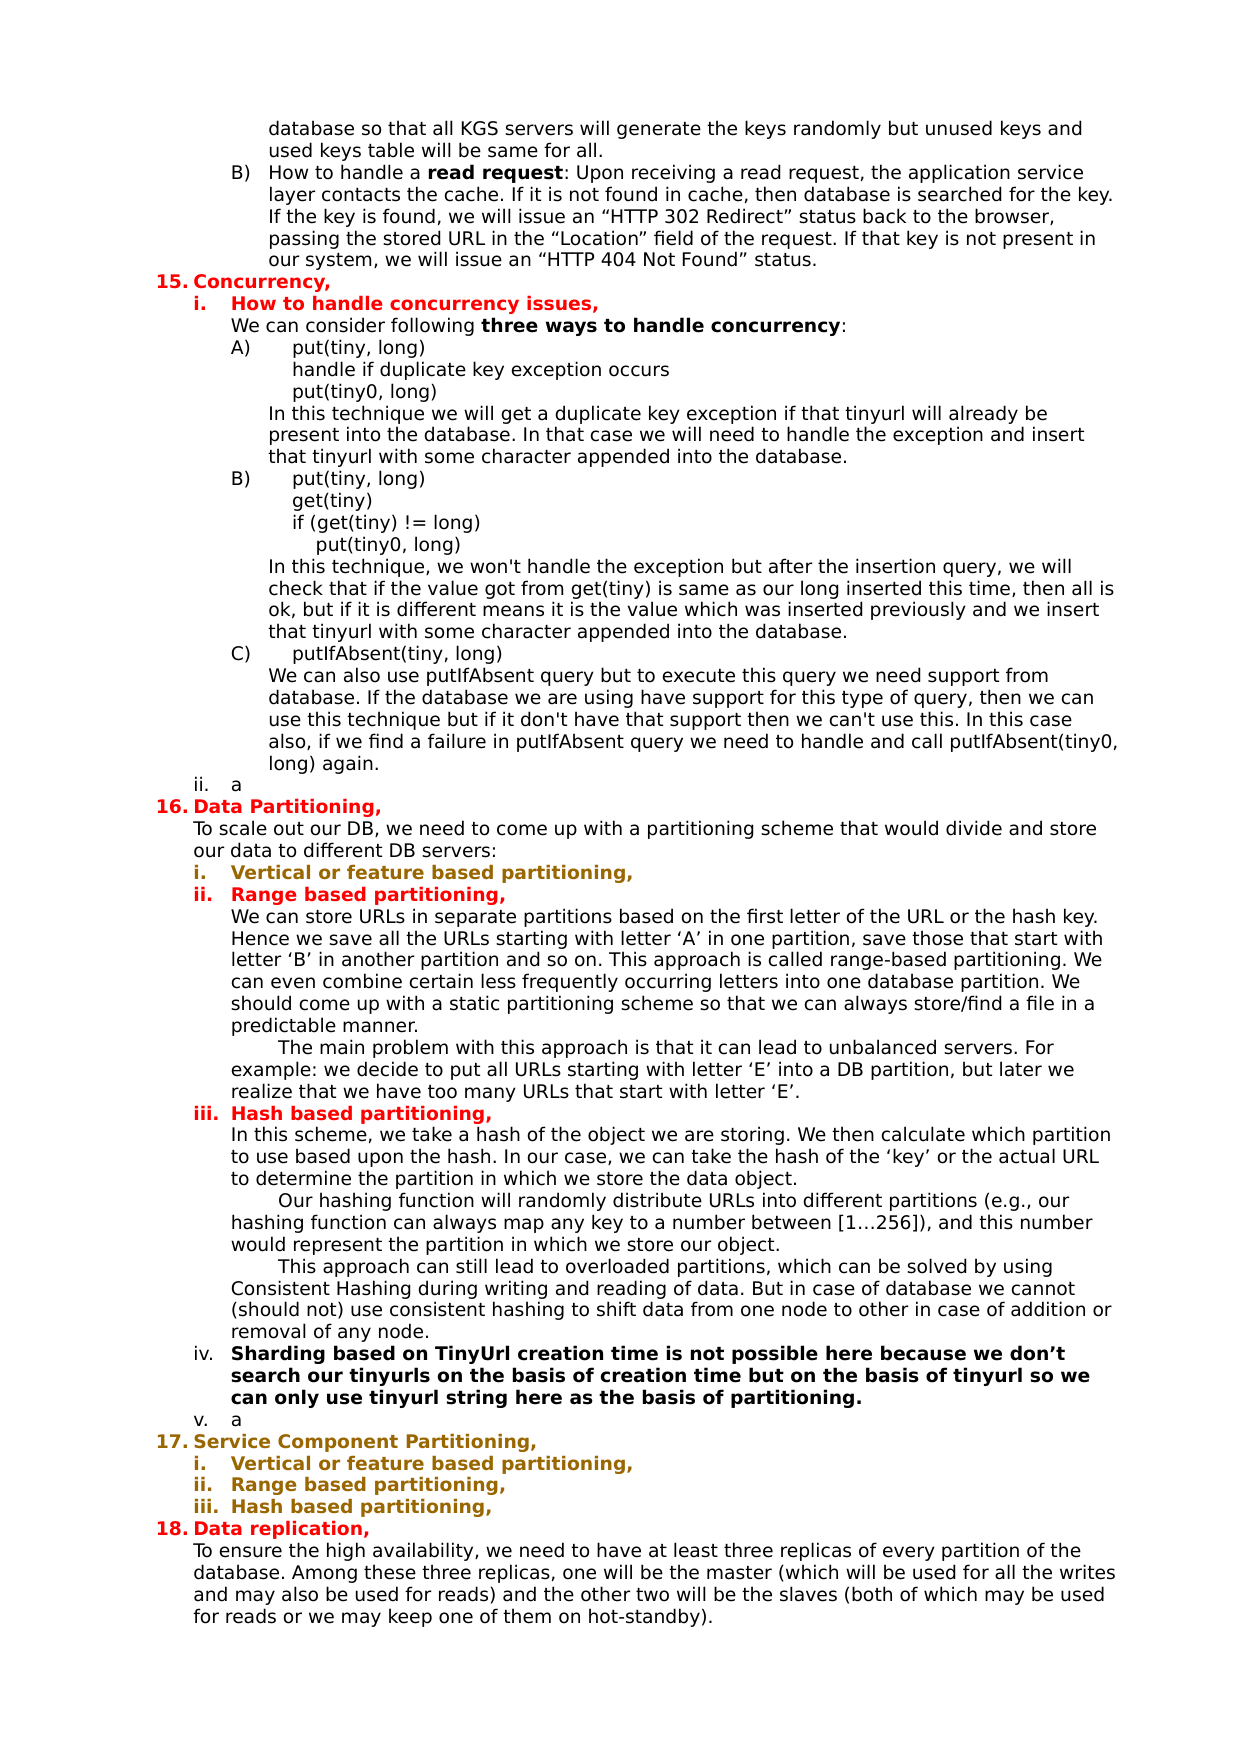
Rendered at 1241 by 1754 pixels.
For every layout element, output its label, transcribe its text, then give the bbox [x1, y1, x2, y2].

list To scale out our DB, we need to come up with a partitioning scheme that would divide and store our data to different DB servers: [156, 818, 1122, 862]
list Range based partitioning, [193, 1474, 1122, 1496]
list a [193, 1409, 1122, 1431]
list if (get(tiny) != long) [231, 512, 1122, 534]
list How to handle concurrency issues, [193, 293, 1122, 315]
list Sharding based on TinyUrl creation time is not possible here because we don’t search our tinyurls on the basis of creation time but on the basis of tinyurl so we can only use tinyurl string here as the basis of partitioning. [193, 1343, 1122, 1409]
list We can consider following three ways to handle concurrency: [193, 315, 1122, 337]
list Range based partitioning, [193, 884, 1122, 906]
list Data replication, [156, 1518, 1122, 1540]
list put(tiny0, long) [231, 381, 1122, 402]
list get(tiny) [231, 490, 1122, 512]
list To ensure the high availability, we need to have at least three replicas of every partition of the database. Among these three replicas, one will be the master (which will be used for all the writes and may also be used for reads) and the other two will be the slaves (both of which may be used for reads or we may keep one of them on hot-standby). [156, 1540, 1122, 1627]
list In this technique we will get a duplicate key exception if that tinyurl will already be present into the database. In that case we will need to handle the exception and insert that tinyurl with some character appended into the database. [231, 402, 1122, 468]
list a [193, 774, 1122, 796]
list Hash based partitioning, [193, 1496, 1122, 1518]
list We can store URLs in separate partitions based on the first letter of the URL or the hash key. Hence we save all the URLs starting with letter ‘A’ in one partition, save those that start with letter ‘B’ in another partition and so on. This approach is called range-based partitioning. We can even combine certain less frequently occurring letters into one database partition. We should come up with a static partitioning scheme so that we can always store/find a file in a predictable manner. [193, 906, 1122, 1037]
list Vertical or feature based partitioning, [193, 862, 1122, 884]
list put(tiny, long) [231, 468, 1122, 490]
list In this technique, we won't handle the exception but after the insertion query, we will check that if the value got from get(tiny) is same as our long inserted this time, then all is ok, but if it is different means it is the value which was inserted previously and we insert that tinyurl with some character appended into the database. [231, 556, 1122, 643]
list We can also use putIfAbsent query but to execute this query we need support from database. If the database we are using have support for this type of query, then we can use this technique but if it don't have that support then we can't use this. In this case also, if we find a failure in putIfAbsent query we need to handle and call putIfAbsent(tiny0, long) again. [231, 665, 1122, 774]
list Data Partitioning, [156, 796, 1122, 818]
list How to handle a read request: Upon receiving a read request, the application service layer contacts the cache. If it is not found in cache, then database is searched for the key. If the key is found, we will issue an “HTTP 302 Redirect” status back to the browser, passing the stored URL in the “Location” field of the request. If that key is not present in our system, we will issue an “HTTP 404 Not Found” status. [231, 162, 1122, 271]
list Concurrency, [156, 271, 1122, 293]
list Our hashing function will randomly distribute URLs into different partitions (e.g., our hashing function can always map any key to a number between [1…256]), and this number would represent the partition in which we store our object. [193, 1190, 1122, 1256]
list database so that all KGS servers will generate the keys randomly but unused keys and used keys table will be same for all. [231, 118, 1122, 162]
list Vertical or feature based partitioning, [193, 1452, 1122, 1474]
list This approach can still lead to overloaded partitions, which can be solved by using Consistent Hashing during writing and reading of data. But in case of database we cannot (should not) use consistent hashing to shift data from one node to other in case of addition or removal of any node. [193, 1256, 1122, 1343]
list putIfAbsent(tiny, long) [231, 643, 1122, 665]
list put(tiny0, long) [231, 534, 1122, 556]
list handle if duplicate key exception occurs [231, 359, 1122, 381]
list The main problem with this approach is that it can lead to unbalanced servers. For example: we decide to put all URLs starting with letter ‘E’ into a DB partition, but later we realize that we have too many URLs that start with letter ‘E’. [193, 1037, 1122, 1102]
list Hash based partitioning, [193, 1102, 1122, 1124]
list put(tiny, long) [231, 337, 1122, 359]
list Service Component Partitioning, [156, 1431, 1122, 1452]
list In this scheme, we take a hash of the object we are storing. We then calculate which partition to use based upon the hash. In our case, we can take the hash of the ‘key’ or the actual URL to determine the partition in which we store the data object. [193, 1124, 1122, 1190]
